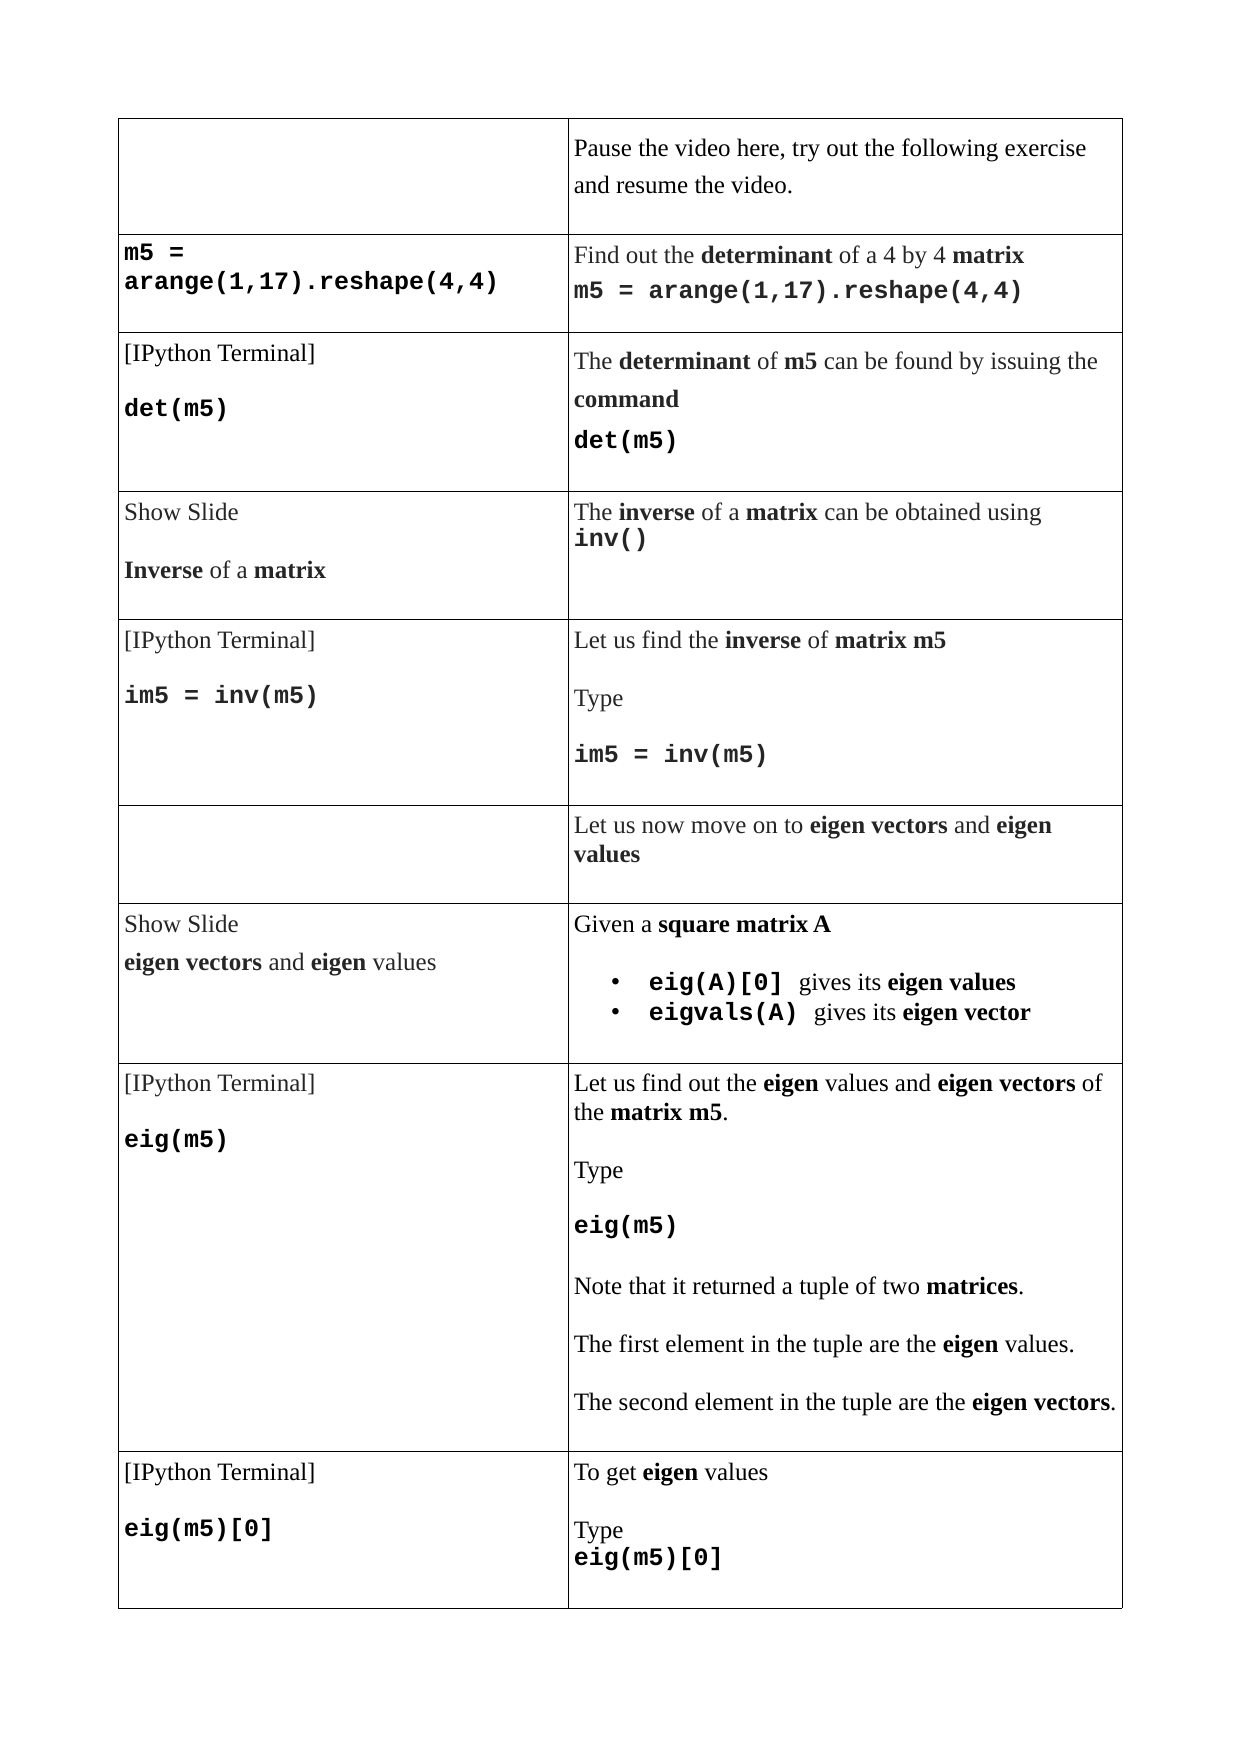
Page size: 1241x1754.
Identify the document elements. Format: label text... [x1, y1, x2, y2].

table_cell [IPython Terminal] det(m5) [119, 333, 568, 491]
table_cell The inverse of a matrix can be obtained using inv() [569, 492, 1122, 619]
table_cell [IPython Terminal] eig(m5) [119, 1064, 568, 1451]
table_cell To get eigen values Type eig(m5)[0] [569, 1452, 1122, 1608]
table_cell [IPython Terminal] eig(m5)[0] [119, 1452, 568, 1608]
table_cell [119, 806, 568, 903]
table_cell Show Slide Inverse of a matrix [119, 492, 568, 619]
table_cell Let us find the inverse of matrix m5 Type im5 = inv(m5) [569, 620, 1122, 805]
table_cell [IPython Terminal] im5 = inv(m5) [119, 620, 568, 805]
table_cell [119, 119, 568, 234]
table_cell Let us find out the eigen values and eigen vectors of the matrix m5. Type eig(m5) Note that it returned a tuple of two matrices. The first element in the tuple are the eigen values. The second element in the tuple are the eigen vectors. [569, 1064, 1122, 1451]
table_cell Let us now move on to eigen vectors and eigen values [569, 806, 1122, 903]
table_cell Find out the determinant of a 4 by 4 matrix m5 = arange(1,17).reshape(4,4) [569, 235, 1122, 332]
table_cell Show Slide eigen vectors and eigen values [119, 904, 568, 1063]
table_cell The determinant of m5 can be found by issuing the command det(m5) [569, 333, 1122, 491]
table_cell Given a square matrix A eig(A)[0] gives its eigen values eigvals(A) gives its eigen vector [569, 904, 1122, 1063]
table_cell Pause the video here, try out the following exercise and resume the video. [569, 119, 1122, 234]
table_cell m5 = arange(1,17).reshape(4,4) [119, 235, 568, 332]
